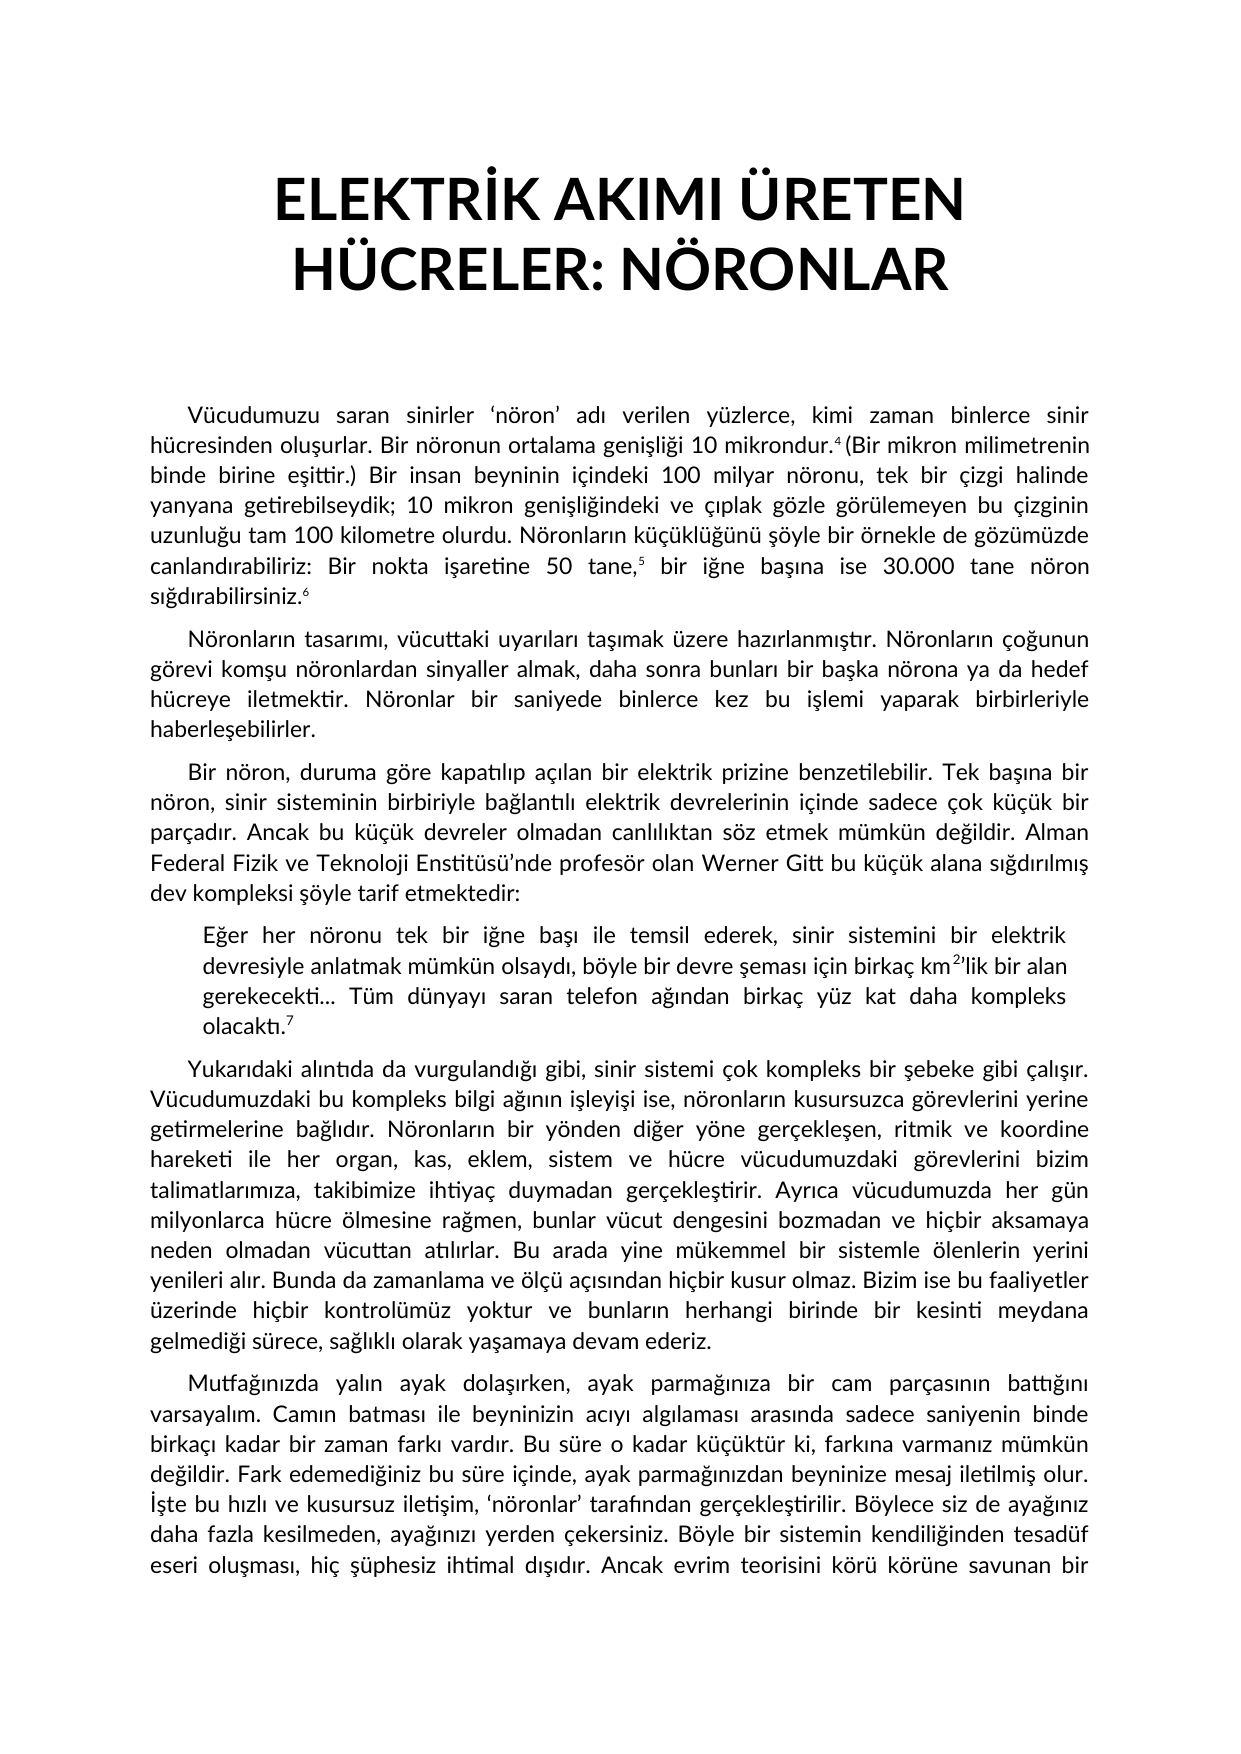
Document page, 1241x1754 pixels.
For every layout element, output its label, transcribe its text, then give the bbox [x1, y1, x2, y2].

text Vücudumuzu saran sinirler ‘nöron’ adı verilen yüzlerce, kimi zaman binlerce sinir hücresinden oluşurlar. Bir nöronun ortalama genişliği 10 mikrondur.4 (Bir mikron milimetrenin binde birine eşittir.) Bir insan beyninin içindeki 100 milyar nöronu, tek bir çizgi halinde yanyana getirebilseydik; 10 mikron genişliğindeki ve çıplak gözle görülemeyen bu çizginin uzunluğu tam 100 kilometre olurdu. Nöronların küçüklüğünü şöyle bir örnekle de gözümüzde canlandırabiliriz: Bir nokta işaretine 50 tane,5 bir iğne başına ise 30.000 tane nöron sığdırabilirsiniz.6 [150, 400, 1090, 609]
subtitle ELEKTRİK AKIMI ÜRETEN HÜCRELER: NÖRONLAR [150, 162, 1090, 302]
text Bir nöron, duruma göre kapatılıp açılan bir elektrik prizine benzetilebilir. Tek başına bir nöron, sinir sisteminin birbiriyle bağlantılı elektrik devrelerinin içinde sadece çok küçük bir parçadır. Ancak bu küçük devreler olmadan canlılıktan söz etmek mümkün değildir. Alman Federal Fizik ve Teknoloji Enstitüsü’nde profesör olan Werner Gitt bu küçük alana sığdırılmış dev kompleksi şöyle tarif etmektedir: [150, 758, 1090, 906]
text Yukarıdaki alıntıda da vurgulandığı gibi, sinir sistemi çok kompleks bir şebeke gibi çalışır. Vücudumuzdaki bu kompleks bilgi ağının işleyişi ise, nöronların kusursuzca görevlerini yerine getirmelerine bağlıdır. Nöronların bir yönden diğer yöne gerçekleşen, ritmik ve koordine hareketi ile her organ, kas, eklem, sistem ve hücre vücudumuzdaki görevlerini bizim talimatlarımıza, takibimize ihtiyaç duymadan gerçekleştirir. Ayrıca vücudumuzda her gün milyonlarca hücre ölmesine rağmen, bunlar vücut dengesini bozmadan ve hiçbir aksamaya neden olmadan vücuttan atılırlar. Bu arada yine mükemmel bir sistemle ölenlerin yerini yenileri alır. Bunda da zamanlama ve ölçü açısından hiçbir kusur olmaz. Bizim ise bu faaliyetler üzerinde hiçbir kontrolümüz yoktur ve bunların herhangi birinde bir kesinti meydana gelmediği sürece, sağlıklı olarak yaşamaya devam ederiz. [150, 1054, 1090, 1354]
text Eğer her nöronu tek bir iğne başı ile temsil ederek, sinir sistemini bir elektrik devresiyle anlatmak mümkün olsaydı, böyle bir devre şeması için birkaç km2’lik bir alan gerekecekti... Tüm dünyayı saran telefon ağından birkaç yüz kat daha kompleks olacaktı.7 [202, 921, 1068, 1039]
text Nöronların tasarımı, vücuttaki uyarıları taşımak üzere hazırlanmıştır. Nöronların çoğunun görevi komşu nöronlardan sinyaller almak, daha sonra bunları bir başka nörona ya da hedef hücreye iletmektir. Nöronlar bir saniyede binlerce kez bu işlemi yaparak birbirleriyle haberleşebilirler. [150, 624, 1090, 742]
text Mutfağınızda yalın ayak dolaşırken, ayak parmağınıza bir cam parçasının battığını varsayalım. Camın batması ile beyninizin acıyı algılaması arasında sadece saniyenin binde birkaçı kadar bir zaman farkı vardır. Bu süre o kadar küçüktür ki, farkına varmanız mümkün değildir. Fark edemediğiniz bu süre içinde, ayak parmağınızdan beyninize mesaj iletilmiş olur. İşte bu hızlı ve kusursuz iletişim, ‘nöronlar’ tarafından gerçekleştirilir. Böylece siz de ayağınız daha fazla kesilmeden, ayağınızı yerden çekersiniz. Böyle bir sistemin kendiliğinden tesadüf eseri oluşması, hiç şüphesiz ihtimal dışıdır. Ancak evrim teorisini körü körüne savunan bir [150, 1369, 1090, 1578]
